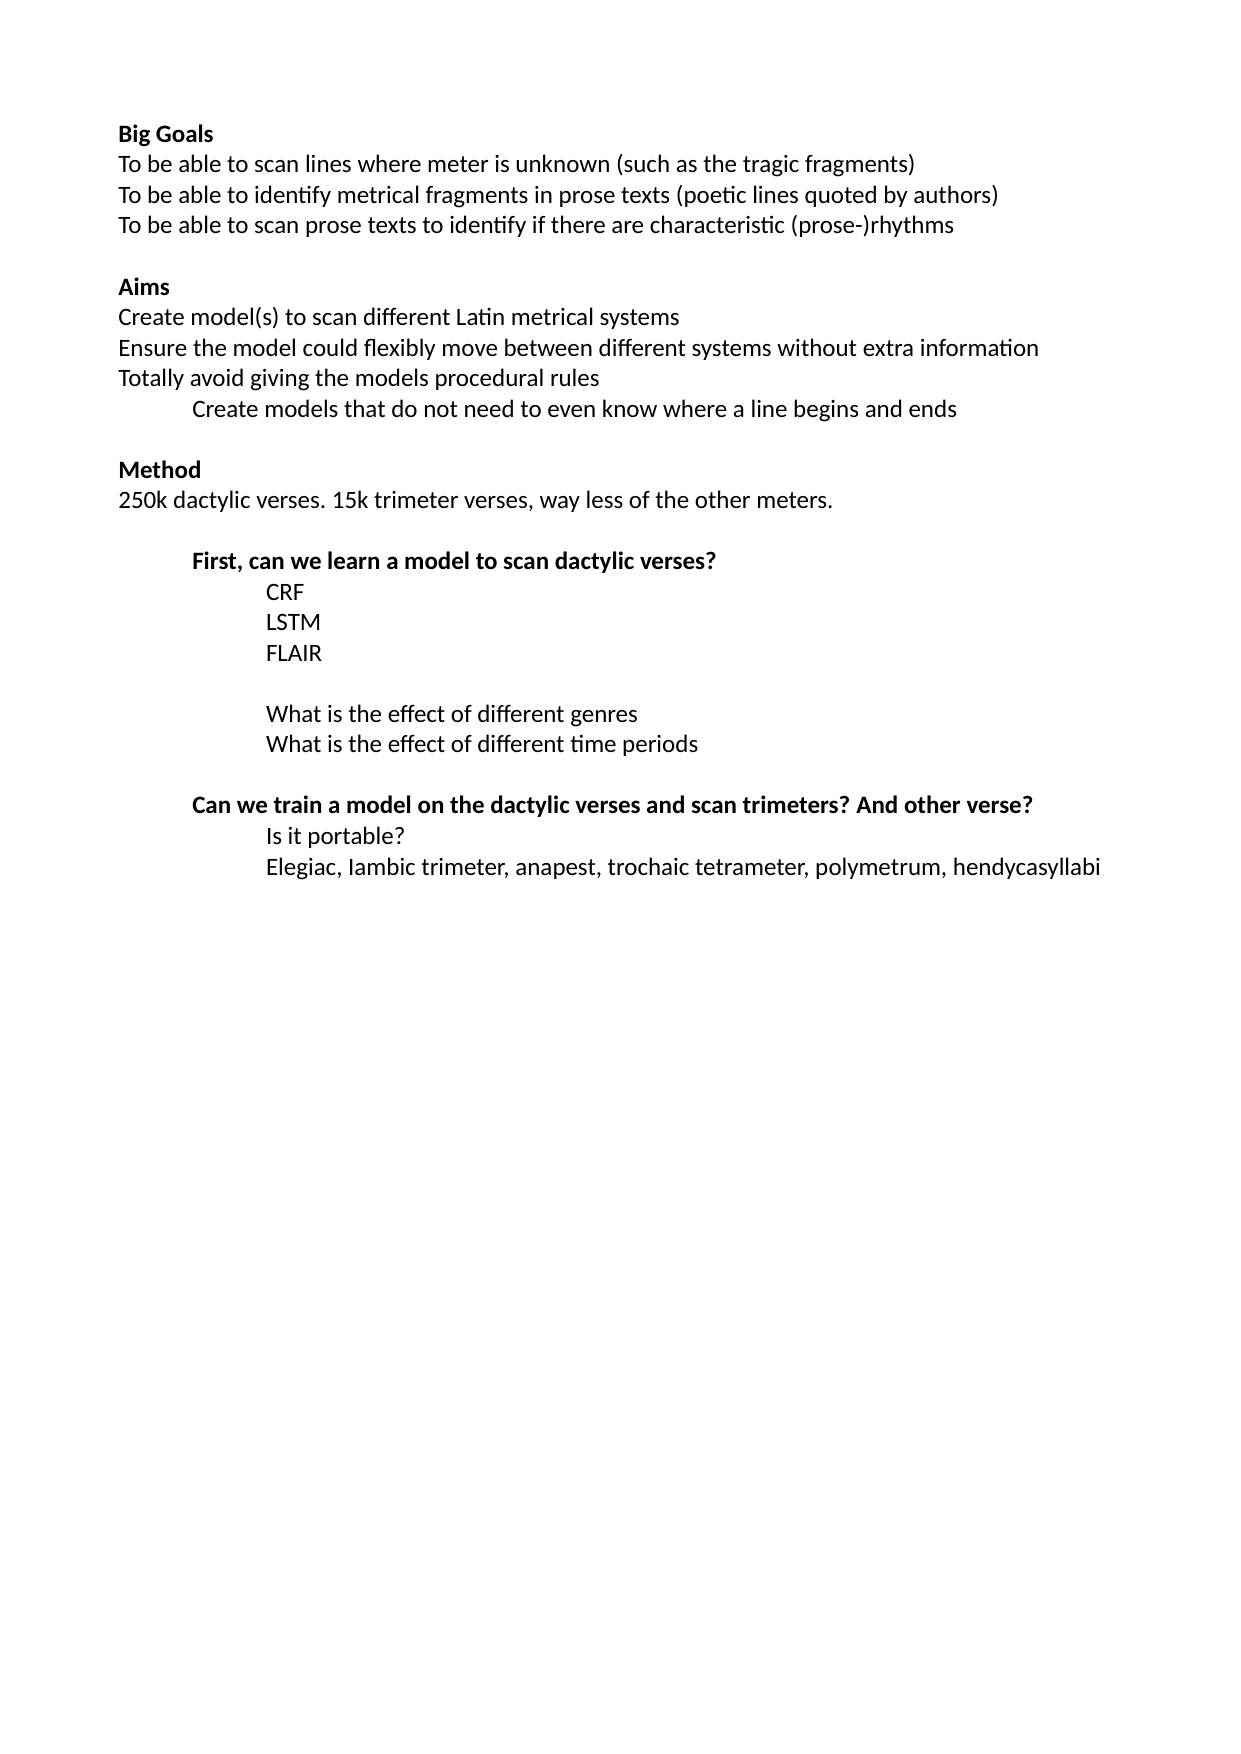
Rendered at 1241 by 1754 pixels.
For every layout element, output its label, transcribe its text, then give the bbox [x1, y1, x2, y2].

text Aims [118, 271, 1122, 301]
text Elegiac, Iambic trimeter, anapest, trochaic tetrameter, polymetrum, hendycasyllabi [118, 851, 1122, 881]
text Can we train a model on the dactylic verses and scan trimeters? And other verse? [118, 789, 1122, 820]
text What is the effect of different time periods [118, 728, 1122, 759]
text Big Goals [118, 118, 1122, 149]
text LSTM [118, 606, 1122, 637]
text To be able to scan prose texts to identify if there are characteristic (prose-)rhythms [118, 210, 1122, 240]
text What is the effect of different genres [118, 698, 1122, 728]
text Create models that do not need to even know where a line begins and ends [118, 393, 1122, 423]
text 250k dactylic verses. 15k trimeter verses, way less of the other meters. [118, 484, 1122, 515]
text Create model(s) to scan different Latin metrical systems [118, 301, 1122, 332]
text Method [118, 454, 1122, 484]
text FLAIR [118, 637, 1122, 667]
text To be able to identify metrical fragments in prose texts (poetic lines quoted by authors) [118, 179, 1122, 210]
text First, can we learn a model to scan dactylic verses? [118, 545, 1122, 576]
text Totally avoid giving the models procedural rules [118, 362, 1122, 393]
text To be able to scan lines where meter is unknown (such as the tragic fragments) [118, 149, 1122, 179]
text Is it portable? [118, 820, 1122, 851]
text CRF [118, 576, 1122, 606]
text Ensure the model could flexibly move between different systems without extra information [118, 332, 1122, 362]
